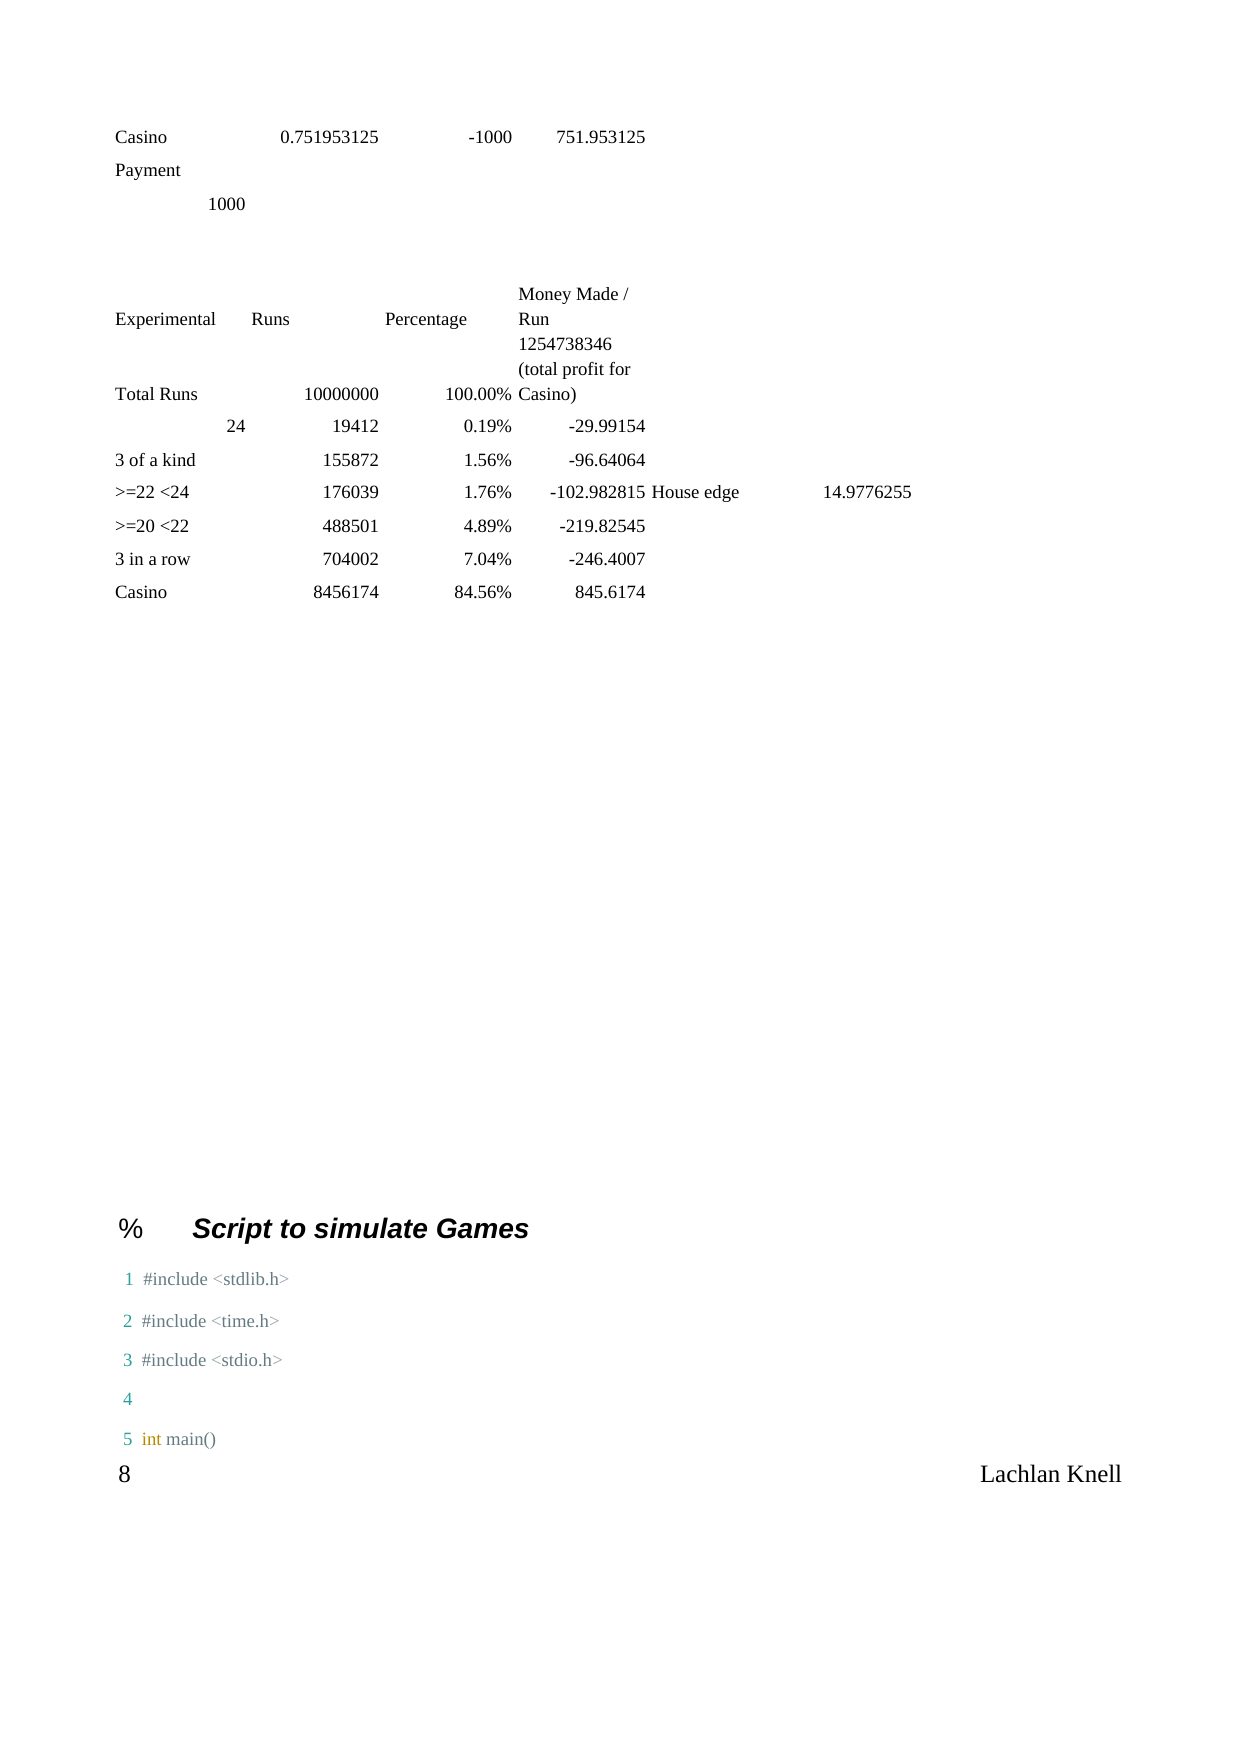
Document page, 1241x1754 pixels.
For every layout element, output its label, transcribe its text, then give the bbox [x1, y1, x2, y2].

table_cell [915, 572, 1048, 605]
table_cell 1.76% [382, 473, 515, 506]
table_cell [248, 605, 382, 638]
table_cell 19412 [248, 407, 382, 440]
table_cell [515, 250, 648, 283]
table_cell House edge [648, 473, 781, 506]
table_cell [781, 506, 915, 539]
table_cell 176039 [248, 473, 382, 506]
table_cell [915, 217, 1048, 250]
text 2 #include <time.h> [118, 1309, 1122, 1331]
table_cell 704002 [248, 539, 382, 572]
table_cell [781, 184, 915, 217]
table_cell [648, 572, 781, 605]
table_cell [112, 250, 248, 283]
table_cell -102.982815 [515, 473, 648, 506]
table_cell 3 of a kind [112, 440, 248, 473]
table_cell [915, 250, 1048, 283]
table_cell [515, 184, 648, 217]
table_cell Experimental [112, 283, 248, 333]
table_cell Total Runs [112, 333, 248, 407]
table_cell Runs [248, 283, 382, 333]
table_cell [648, 605, 781, 638]
table_cell [648, 184, 781, 217]
table_cell [648, 506, 781, 539]
table_cell [648, 333, 781, 407]
table_cell [648, 283, 781, 333]
table_cell [915, 333, 1048, 407]
table_cell [248, 184, 382, 217]
table_cell 0.19% [382, 407, 515, 440]
table_cell [915, 151, 1048, 184]
table_cell 751.953125 [515, 118, 648, 151]
table_cell [915, 118, 1048, 151]
table_cell 100.00% [382, 333, 515, 407]
table_cell -246.4007 [515, 539, 648, 572]
table_cell 3 in a row [112, 539, 248, 572]
table_cell [515, 151, 648, 184]
table_cell 1000 [112, 184, 248, 217]
table_cell 0.751953125 [248, 118, 382, 151]
table_cell [781, 572, 915, 605]
list Script to simulate Games [118, 1212, 1122, 1244]
table_cell [382, 217, 515, 250]
table_cell 24 [112, 407, 248, 440]
table_cell [915, 283, 1048, 333]
table_cell [781, 217, 915, 250]
table_cell [781, 151, 915, 184]
table_cell 10000000 [248, 333, 382, 407]
table_cell [648, 440, 781, 473]
table_cell Casino [112, 572, 248, 605]
table_cell 155872 [248, 440, 382, 473]
table_cell 845.6174 [515, 572, 648, 605]
table_cell [781, 407, 915, 440]
table_cell [648, 539, 781, 572]
table_cell 14.9776255 [781, 473, 915, 506]
table_cell >=22 <24 [112, 473, 248, 506]
table_cell [248, 151, 382, 184]
text 4 [118, 1388, 1122, 1410]
table_cell [515, 217, 648, 250]
table_cell 488501 [248, 506, 382, 539]
table_cell [648, 118, 781, 151]
table_cell 7.04% [382, 539, 515, 572]
text 5 int main() [118, 1428, 1122, 1449]
table_cell 8456174 [248, 572, 382, 605]
table_cell -219.82545 [515, 506, 648, 539]
table_cell [781, 333, 915, 407]
table_cell [781, 283, 915, 333]
table_cell 1.56% [382, 440, 515, 473]
table_cell [781, 118, 915, 151]
table_cell -96.64064 [515, 440, 648, 473]
table_cell -29.99154 [515, 407, 648, 440]
table_cell Payment [112, 151, 248, 184]
table_cell 84.56% [382, 572, 515, 605]
table_cell [915, 184, 1048, 217]
table_cell [648, 407, 781, 440]
table_cell 4.89% [382, 506, 515, 539]
table_cell Money Made / Run [515, 283, 648, 333]
table_cell [248, 217, 382, 250]
table_cell [915, 506, 1048, 539]
table_cell [781, 539, 915, 572]
table_cell [915, 473, 1048, 506]
table_cell [648, 151, 781, 184]
table_cell [648, 250, 781, 283]
table_cell [915, 605, 1048, 638]
table_cell [648, 217, 781, 250]
table_cell [382, 184, 515, 217]
table_cell [248, 250, 382, 283]
table_cell >=20 <22 [112, 506, 248, 539]
table_cell Percentage [382, 283, 515, 333]
table_cell [915, 407, 1048, 440]
table_cell Casino [112, 118, 248, 151]
table_cell 1254738346 (total profit for Casino) [515, 333, 648, 407]
table_cell [382, 250, 515, 283]
table_cell [915, 539, 1048, 572]
table_cell [915, 440, 1048, 473]
text 1 #include <stdlib.h> [118, 1262, 1122, 1291]
text 3 #include <stdio.h> [118, 1349, 1122, 1370]
table_cell -1000 [382, 118, 515, 151]
table_cell [781, 440, 915, 473]
table_cell [112, 217, 248, 250]
table_cell [781, 605, 915, 638]
table_cell [515, 605, 648, 638]
table_cell [382, 605, 515, 638]
table_cell [382, 151, 515, 184]
table_cell [781, 250, 915, 283]
table_cell [112, 605, 248, 638]
